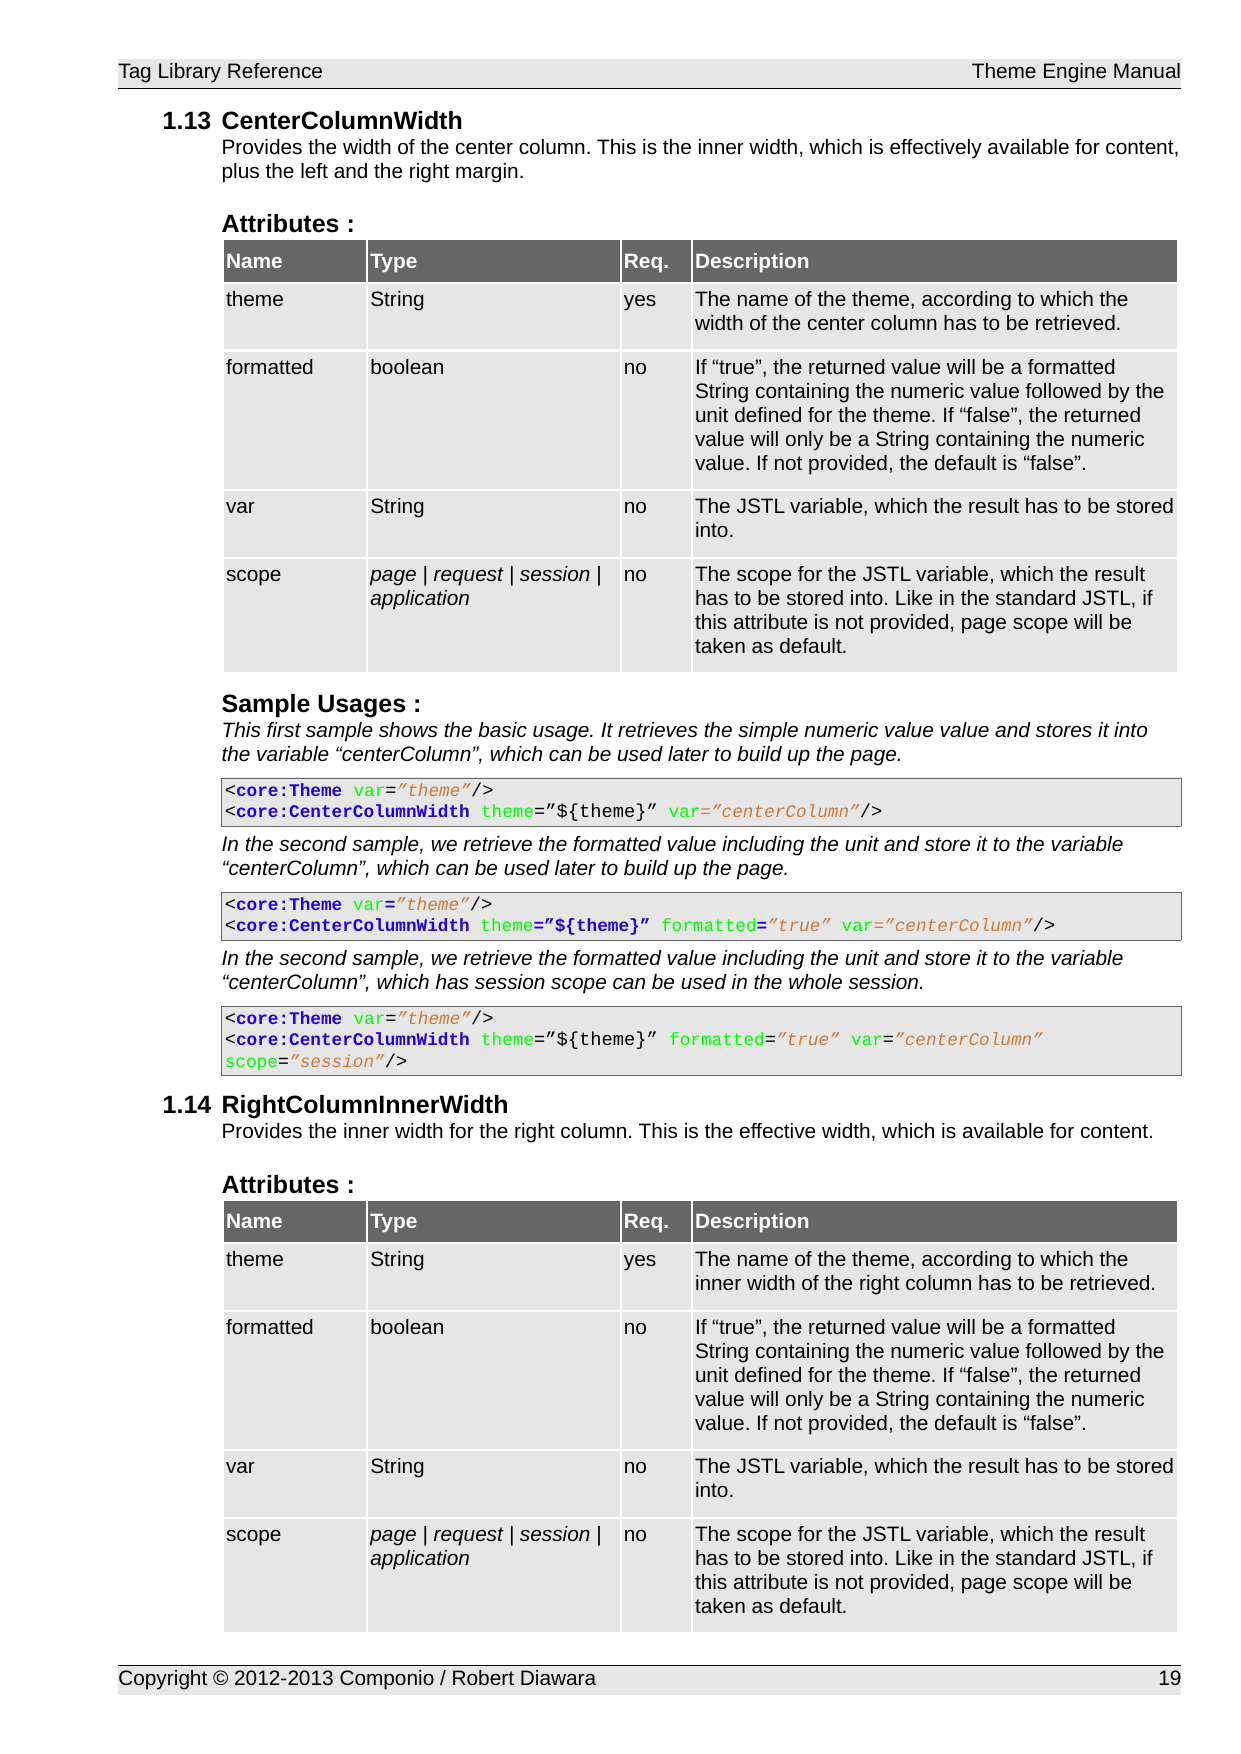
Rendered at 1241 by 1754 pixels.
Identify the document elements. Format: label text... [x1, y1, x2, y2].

text Provides the width of the center column. This is the inner width, which is effectively available for content, plus the left and the right margin. [221, 135, 1181, 183]
table_cell If “true”, the returned value will be a formatted String containing the numeric value followed by the unit defined for the theme. If “false”, the returned value will only be a String containing the numeric value. If not provided, the default is “false”. [693, 1312, 1177, 1449]
table_cell The name of the theme, according to which the inner width of the right column has to be retrieved. [693, 1244, 1177, 1310]
table_header Type [368, 1201, 620, 1242]
table_header Name [224, 240, 366, 282]
table_cell no [622, 352, 691, 489]
text In the second sample, we retrieve the formatted value including the unit and store it to the variable “centerColumn”, which has session scope can be used in the whole session. [221, 946, 1181, 994]
subtitle Attributes : [221, 209, 1181, 238]
subtitle Attributes : [221, 1170, 1181, 1198]
table_cell var [224, 1451, 366, 1517]
table_cell page | request | session | application [368, 559, 620, 672]
text <core:Theme var=”theme”/> <core:CenterColumnWidth theme=”${theme}” formatted=”true” var=”centerColumn” scope=”session”/> [222, 1007, 1181, 1075]
table_cell String [368, 1451, 620, 1517]
table_cell String [368, 284, 620, 349]
text Provides the inner width for the right column. This is the effective width, which is available for content. [221, 1119, 1181, 1143]
table_cell String [368, 491, 620, 557]
table_cell scope [224, 559, 366, 672]
table_cell no [622, 559, 691, 672]
subtitle RightColumnInnerWidth [162, 1090, 1181, 1119]
table_cell The JSTL variable, which the result has to be stored into. [693, 491, 1177, 557]
table_cell no [622, 1519, 691, 1632]
table_cell The scope for the JSTL variable, which the result has to be stored into. Like in the standard JSTL, if this attribute is not provided, page scope will be taken as default. [693, 559, 1177, 672]
table_cell The name of the theme, according to which the width of the center column has to be retrieved. [693, 284, 1177, 349]
table_cell The scope for the JSTL variable, which the result has to be stored into. Like in the standard JSTL, if this attribute is not provided, page scope will be taken as default. [693, 1519, 1177, 1632]
table_cell theme [224, 1244, 366, 1310]
table_cell boolean [368, 352, 620, 489]
subtitle CenterColumnWidth [162, 106, 1181, 135]
table_cell no [622, 1312, 691, 1449]
table_header Req. [622, 1201, 691, 1242]
table_header Type [368, 240, 620, 282]
table_cell yes [622, 284, 691, 349]
table_cell The JSTL variable, which the result has to be stored into. [693, 1451, 1177, 1517]
table_cell no [622, 1451, 691, 1517]
table_cell String [368, 1244, 620, 1310]
table_header Description [693, 1201, 1177, 1242]
table_header Description [693, 240, 1177, 282]
text In the second sample, we retrieve the formatted value including the unit and store it to the variable “centerColumn”, which can be used later to build up the page. [221, 832, 1181, 880]
text <core:Theme var=”theme”/> <core:CenterColumnWidth theme=”${theme}” var=”centerColumn”/> [222, 779, 1181, 826]
subtitle Sample Usages : [221, 689, 1181, 718]
table_cell theme [224, 284, 366, 349]
table_cell scope [224, 1519, 366, 1632]
table_cell formatted [224, 1312, 366, 1449]
text <core:Theme var=”theme”/> <core:CenterColumnWidth theme=”${theme}” formatted=”true” var=”centerColumn”/> [222, 893, 1181, 940]
table_cell If “true”, the returned value will be a formatted String containing the numeric value followed by the unit defined for the theme. If “false”, the returned value will only be a String containing the numeric value. If not provided, the default is “false”. [693, 352, 1177, 489]
table_cell var [224, 491, 366, 557]
text This first sample shows the basic usage. It retrieves the simple numeric value value and stores it into the variable “centerColumn”, which can be used later to build up the page. [221, 718, 1181, 766]
table_cell no [622, 491, 691, 557]
table_header Name [224, 1201, 366, 1242]
table_cell page | request | session | application [368, 1519, 620, 1632]
table_header Req. [622, 240, 691, 282]
table_cell yes [622, 1244, 691, 1310]
table_cell boolean [368, 1312, 620, 1449]
table_cell formatted [224, 352, 366, 489]
